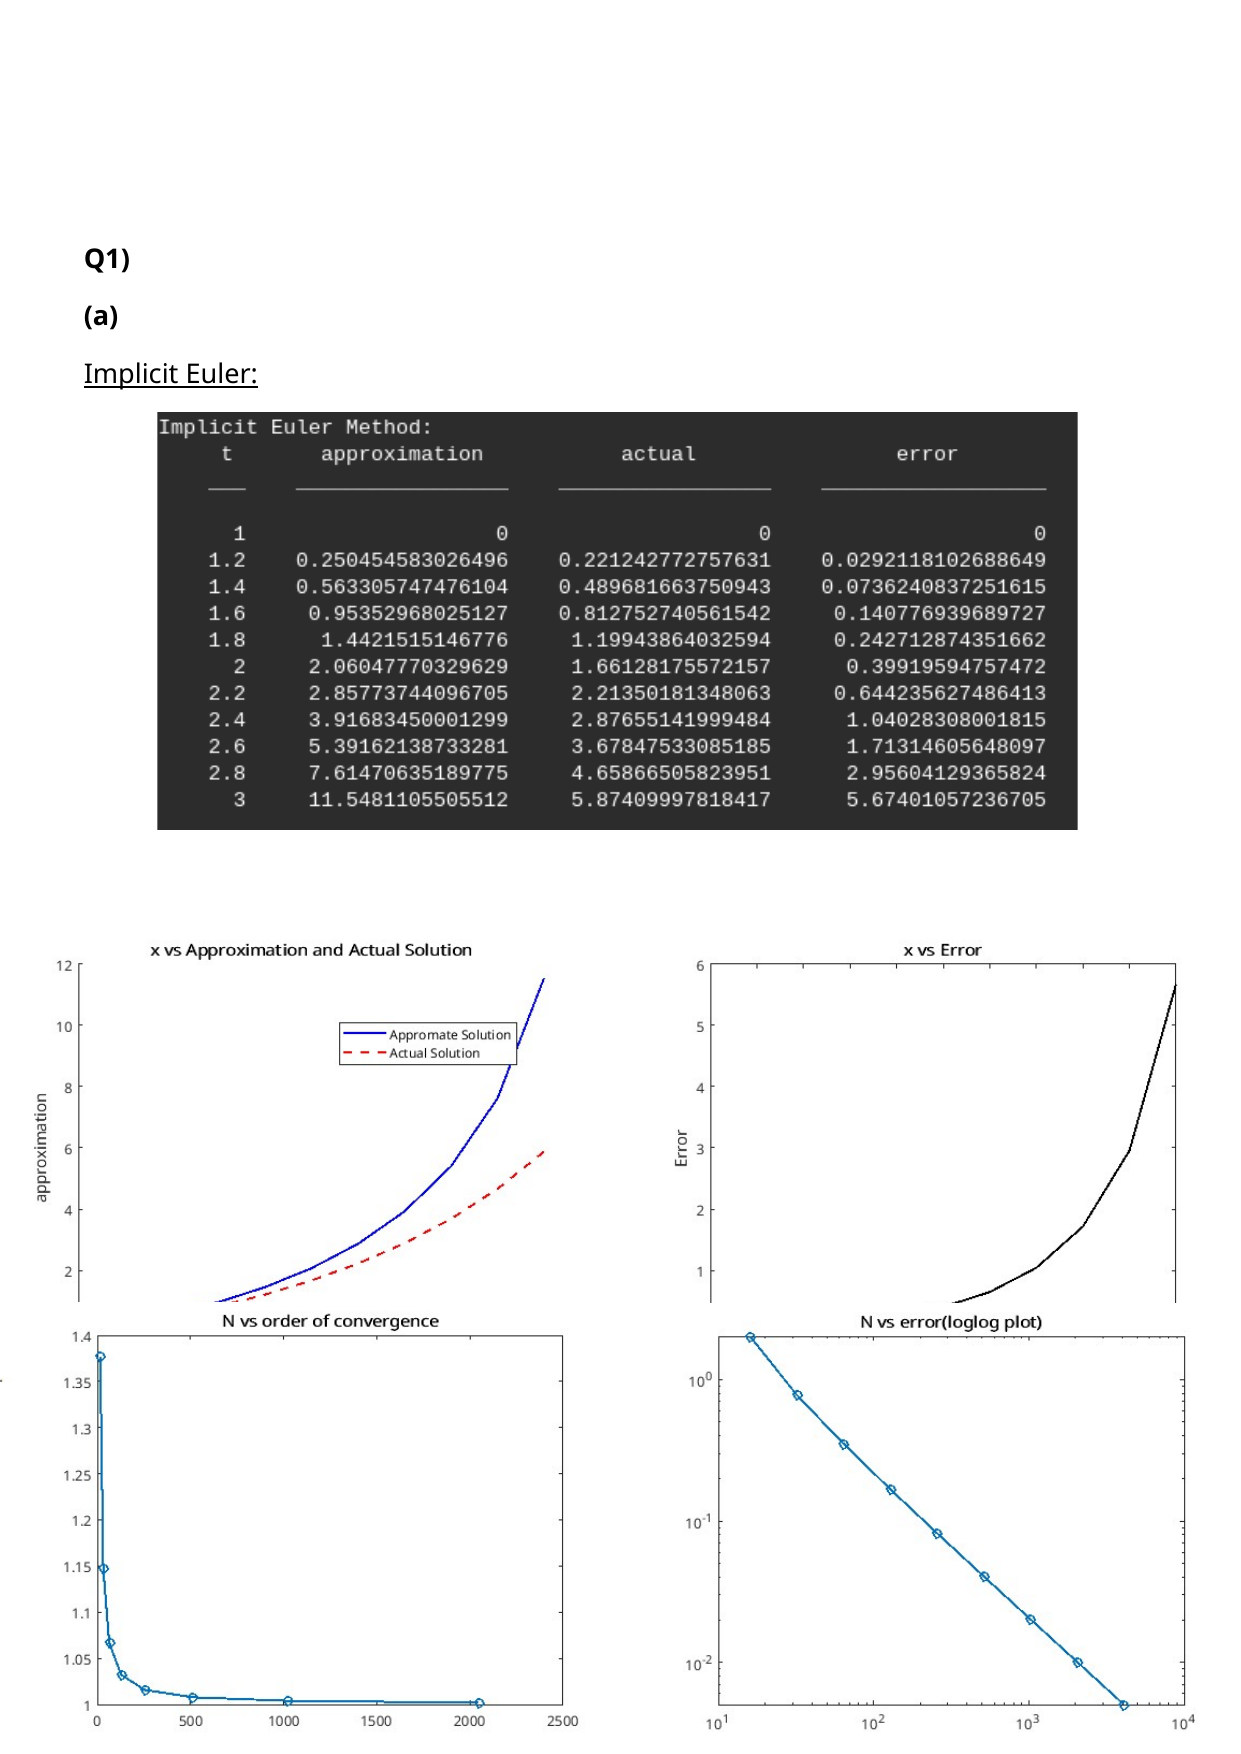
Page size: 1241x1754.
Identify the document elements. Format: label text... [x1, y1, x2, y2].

text Q1) [83, 239, 1152, 276]
text Implicit Euler: [83, 354, 1152, 391]
text (a) [83, 297, 1152, 334]
picture [0, 931, 620, 1754]
picture [157, 412, 1078, 830]
picture [632, 931, 1241, 1754]
